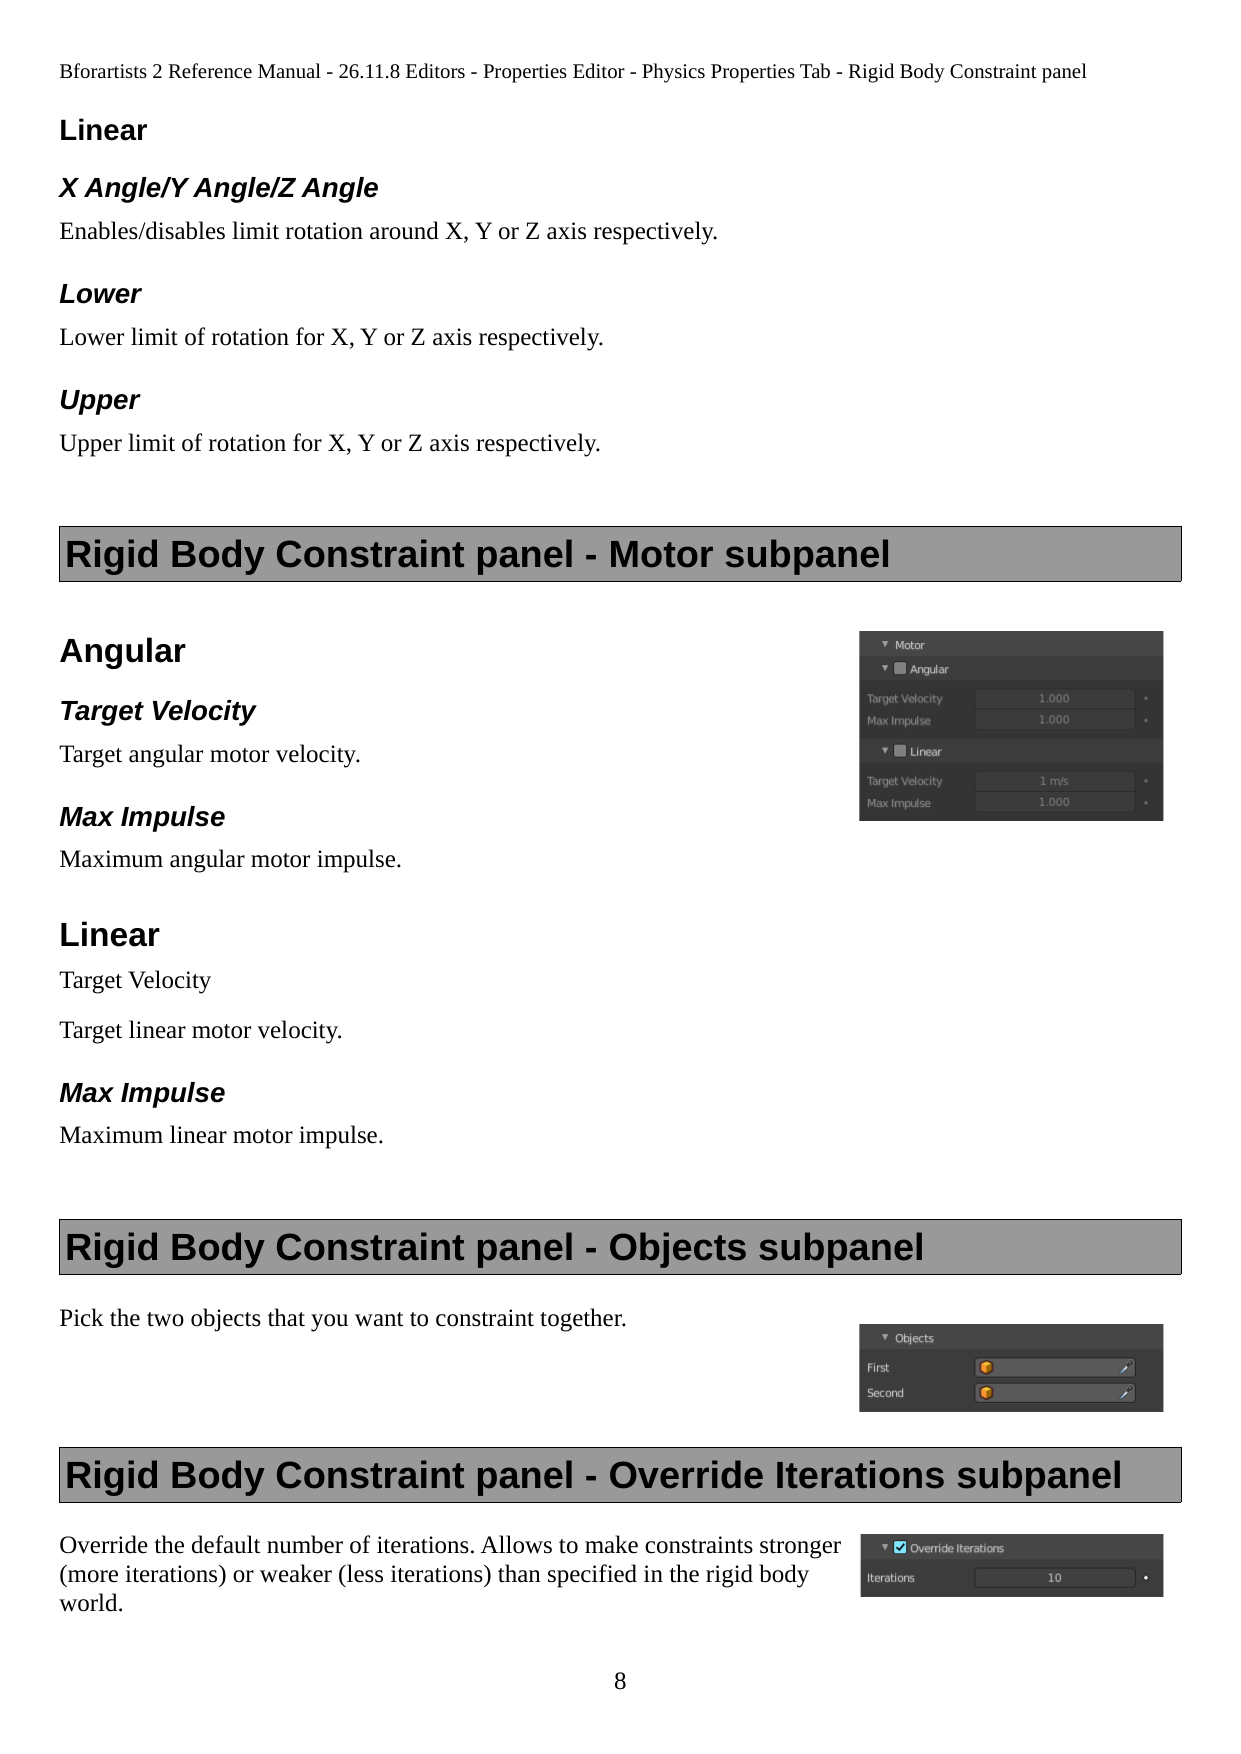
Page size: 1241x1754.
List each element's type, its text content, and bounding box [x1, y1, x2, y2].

subtitle Max Impulse [59, 1076, 1181, 1108]
picture [859, 1324, 1164, 1412]
text Maximum angular motor impulse. [59, 844, 1181, 873]
text Maximum linear motor impulse. [59, 1121, 1181, 1149]
table_header Rigid Body Constraint panel - Objects subpanel [60, 1220, 1181, 1274]
subtitle Lower [59, 277, 1181, 309]
picture [860, 1534, 1164, 1597]
subtitle Max Impulse [59, 800, 1181, 832]
table_header Rigid Body Constraint panel - Motor subpanel [60, 527, 1181, 581]
subtitle Linear [59, 113, 1181, 146]
subtitle [1164, 694, 1181, 726]
text Target linear motor velocity. [59, 1015, 1181, 1043]
text Enables/disables limit rotation around X, Y or Z axis respectively. [59, 216, 1181, 244]
picture [859, 631, 1164, 821]
text Pick the two objects that you want to constraint together. [59, 1303, 1181, 1332]
subtitle X Angle/Y Angle/Z Angle [59, 171, 1181, 203]
text Lower limit of rotation for X, Y or Z axis respectively. [59, 322, 1181, 350]
text Target Velocity [59, 966, 1181, 994]
subtitle Linear [59, 914, 1181, 953]
text Override the default number of iterations. Allows to make constraints stronger (more iterations) or weaker (less iterations) than specified in the rigid body world. [59, 1531, 1181, 1617]
text Target angular motor velocity. [59, 739, 859, 767]
text Upper limit of rotation for X, Y or Z axis respectively. [59, 428, 1181, 456]
subtitle Target Velocity [59, 694, 859, 726]
subtitle Upper [59, 383, 1181, 415]
table_header Rigid Body Constraint panel - Override Iterations subpanel [60, 1448, 1181, 1502]
subtitle Angular [59, 631, 859, 669]
subtitle [1164, 631, 1181, 669]
